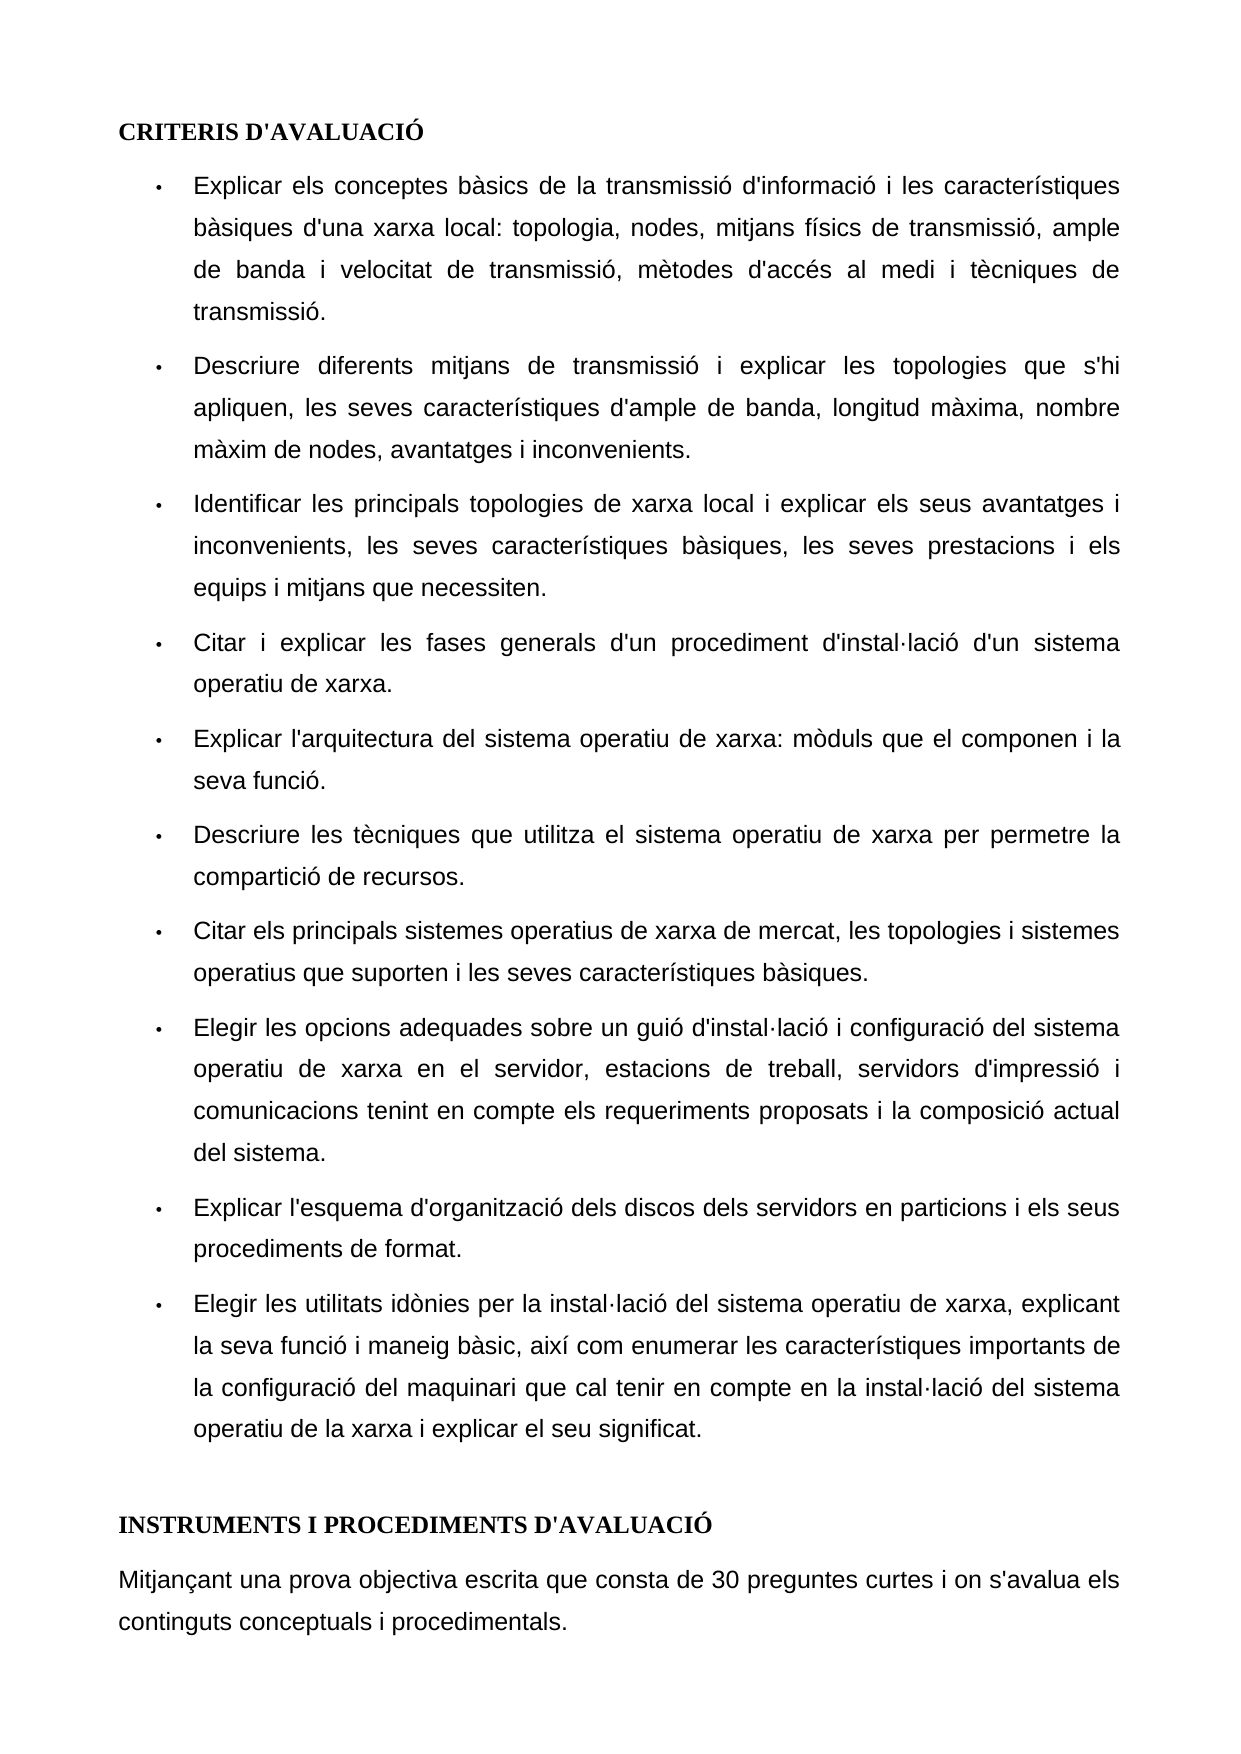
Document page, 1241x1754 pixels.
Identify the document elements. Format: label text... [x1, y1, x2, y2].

list Explicar l'arquitectura del sistema operatiu de xarxa: mòduls que el componen i la seva funció. [156, 725, 1122, 794]
text CRITERIS D'AVALUACIÓ [118, 118, 1122, 146]
list Elegir les opcions adequades sobre un guió d'instal·lació i configuració del sistema operatiu de xarxa en el servidor, estacions de treball, servidors d'impressió i comunicacions tenint en compte els requeriments proposats i la composició actual del sistema. [156, 1013, 1122, 1167]
list Elegir les utilitats idònies per la instal·lació del sistema operatiu de xarxa, explicant la seva funció i maneig bàsic, així com enumerar les característiques importants de la configuració del maquinari que cal tenir en compte en la instal·lació del sistema operatiu de la xarxa i explicar el seu significat. [156, 1290, 1122, 1443]
list Explicar l'esquema d'organització dels discos dels servidors en particions i els seus procediments de format. [156, 1193, 1122, 1263]
text INSTRUMENTS I PROCEDIMENTS D'AVALUACIÓ [118, 1512, 1122, 1539]
list Citar i explicar les fases generals d'un procediment d'instal·lació d'un sistema operatiu de xarxa. [156, 628, 1122, 698]
list Identificar les principals topologies de xarxa local i explicar els seus avantatges i inconvenients, les seves característiques bàsiques, les seves prestacions i els equips i mitjans que necessiten. [156, 490, 1122, 602]
list Descriure les tècniques que utilitza el sistema operatiu de xarxa per permetre la compartició de recursos. [156, 821, 1122, 891]
list Descriure diferents mitjans de transmissió i explicar les topologies que s'hi apliquen, les seves característiques d'ample de banda, longitud màxima, nombre màxim de nodes, avantatges i inconvenients. [156, 352, 1122, 464]
list Explicar els conceptes bàsics de la transmissió d'informació i les característiques bàsiques d'una xarxa local: topologia, nodes, mitjans físics de transmissió, ample de banda i velocitat de transmissió, mètodes d'accés al medi i tècniques de transmissió. [156, 172, 1122, 326]
list Citar els principals sistemes operatius de xarxa de mercat, les topologies i sistemes operatius que suporten i les seves característiques bàsiques. [156, 917, 1122, 987]
text Mitjançant una prova objectiva escrita que consta de 30 preguntes curtes i on s'avalua els continguts conceptuals i procedimentals. [118, 1566, 1122, 1635]
